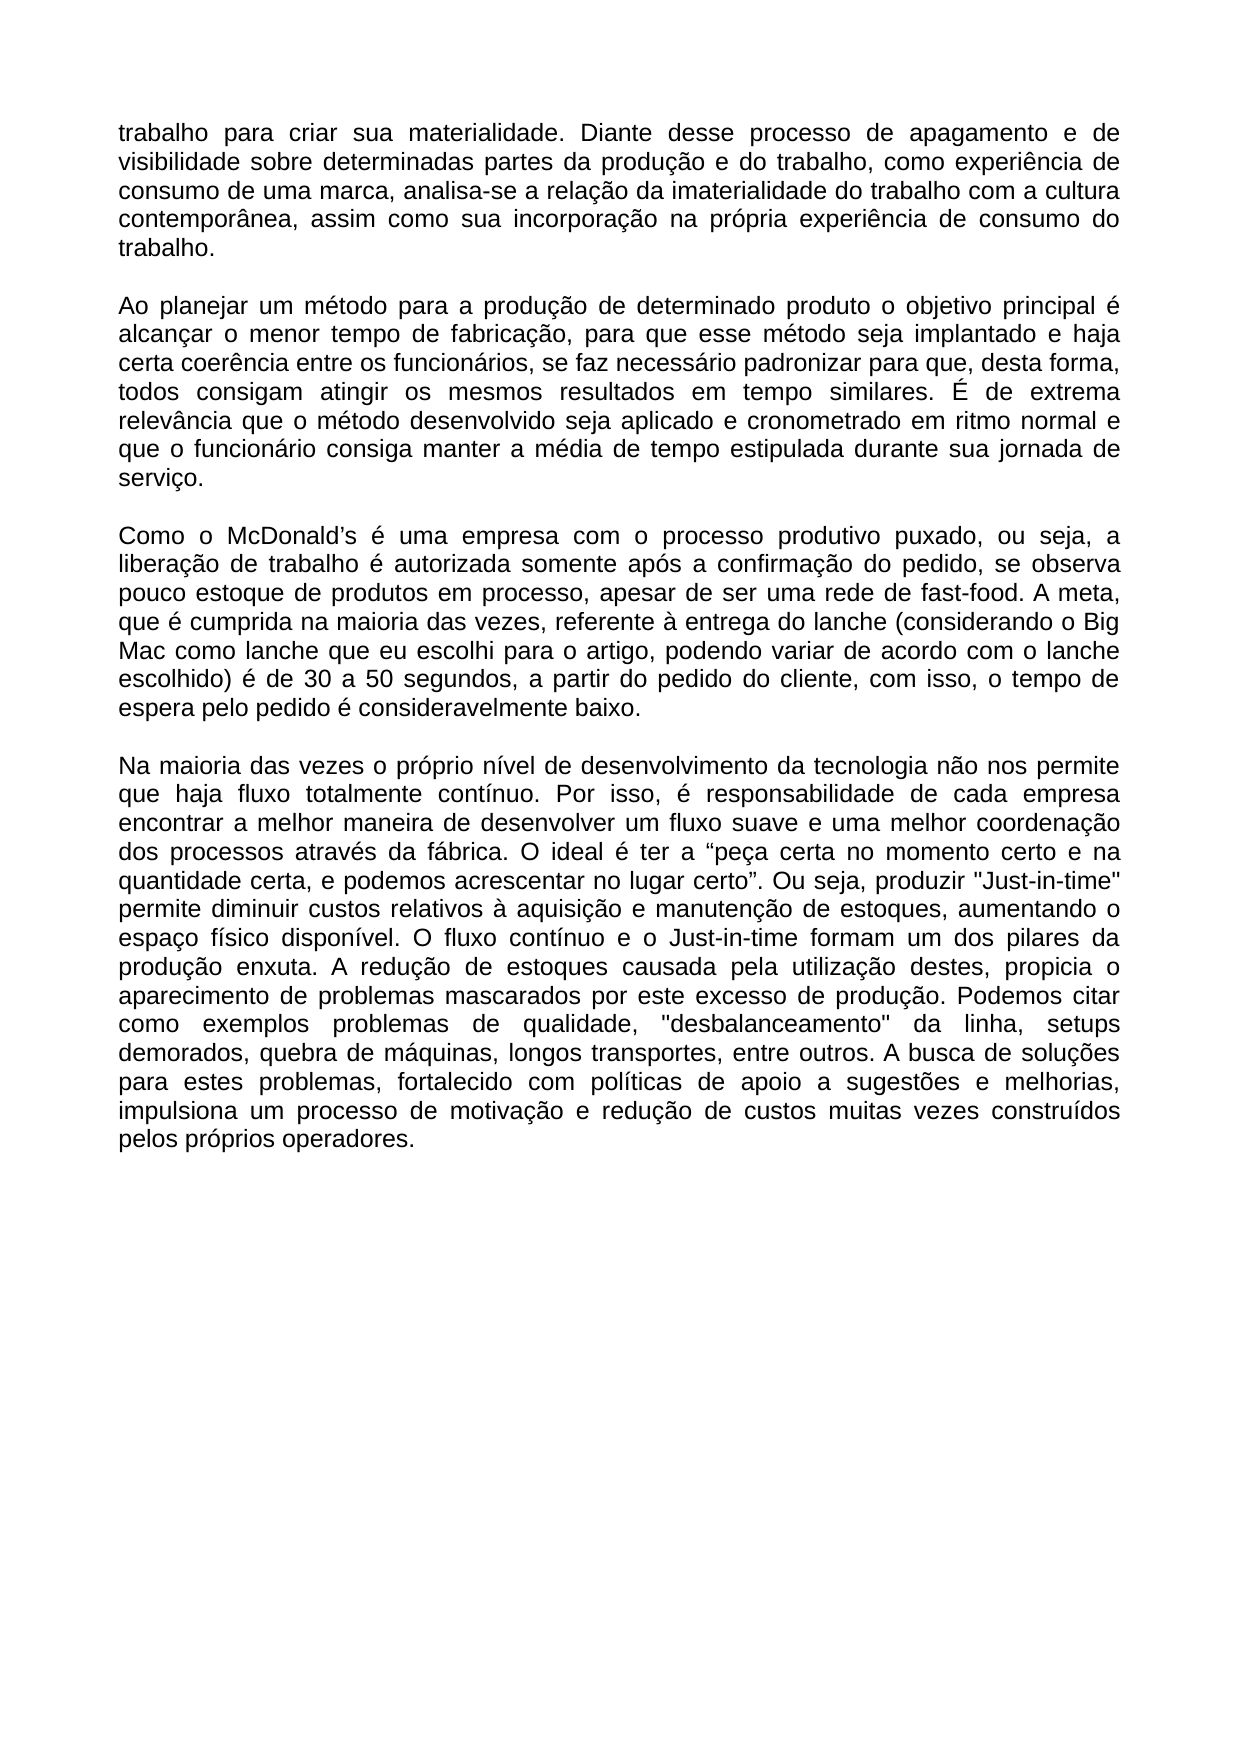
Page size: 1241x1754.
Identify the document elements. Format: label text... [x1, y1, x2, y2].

text trabalho para criar sua materialidade. Diante desse processo de apagamento e de visibilidade sobre determinadas partes da produção e do trabalho, como experiência de consumo de uma marca, analisa-se a relação da imaterialidade do trabalho com a cultura contemporânea, assim como sua incorporação na própria experiência de consumo do trabalho. [118, 118, 1122, 262]
text Como o McDonald’s é uma empresa com o processo produtivo puxado, ou seja, a liberação de trabalho é autorizada somente após a confirmação do pedido, se observa pouco estoque de produtos em processo, apesar de ser uma rede de fast-food. A meta, que é cumprida na maioria das vezes, referente à entrega do lanche (considerando o Big Mac como lanche que eu escolhi para o artigo, podendo variar de acordo com o lanche escolhido) é de 30 a 50 segundos, a partir do pedido do cliente, com isso, o tempo de espera pelo pedido é consideravelmente baixo. [118, 521, 1122, 722]
text Ao planejar um método para a produção de determinado produto o objetivo principal é alcançar o menor tempo de fabricação, para que esse método seja implantado e haja certa coerência entre os funcionários, se faz necessário padronizar para que, desta forma, todos consigam atingir os mesmos resultados em tempo similares. É de extrema relevância que o método desenvolvido seja aplicado e cronometrado em ritmo normal e que o funcionário consiga manter a média de tempo estipulada durante sua jornada de serviço. [118, 291, 1122, 492]
text Na maioria das vezes o próprio nível de desenvolvimento da tecnologia não nos permite que haja fluxo totalmente contínuo. Por isso, é responsabilidade de cada empresa encontrar a melhor maneira de desenvolver um fluxo suave e uma melhor coordenação dos processos através da fábrica. O ideal é ter a “peça certa no momento certo e na quantidade certa, e podemos acrescentar no lugar certo”. Ou seja, produzir "Just-in-time" permite diminuir custos relativos à aquisição e manutenção de estoques, aumentando o espaço físico disponível. O fluxo contínuo e o Just-in-time formam um dos pilares da produção enxuta. A redução de estoques causada pela utilização destes, propicia o aparecimento de problemas mascarados por este excesso de produção. Podemos citar como exemplos problemas de qualidade, "desbalanceamento" da linha, setups demorados, quebra de máquinas, longos transportes, entre outros. A busca de soluções para estes problemas, fortalecido com políticas de apoio a sugestões e melhorias, impulsiona um processo de motivação e redução de custos muitas vezes construídos pelos próprios operadores. [118, 751, 1122, 1153]
